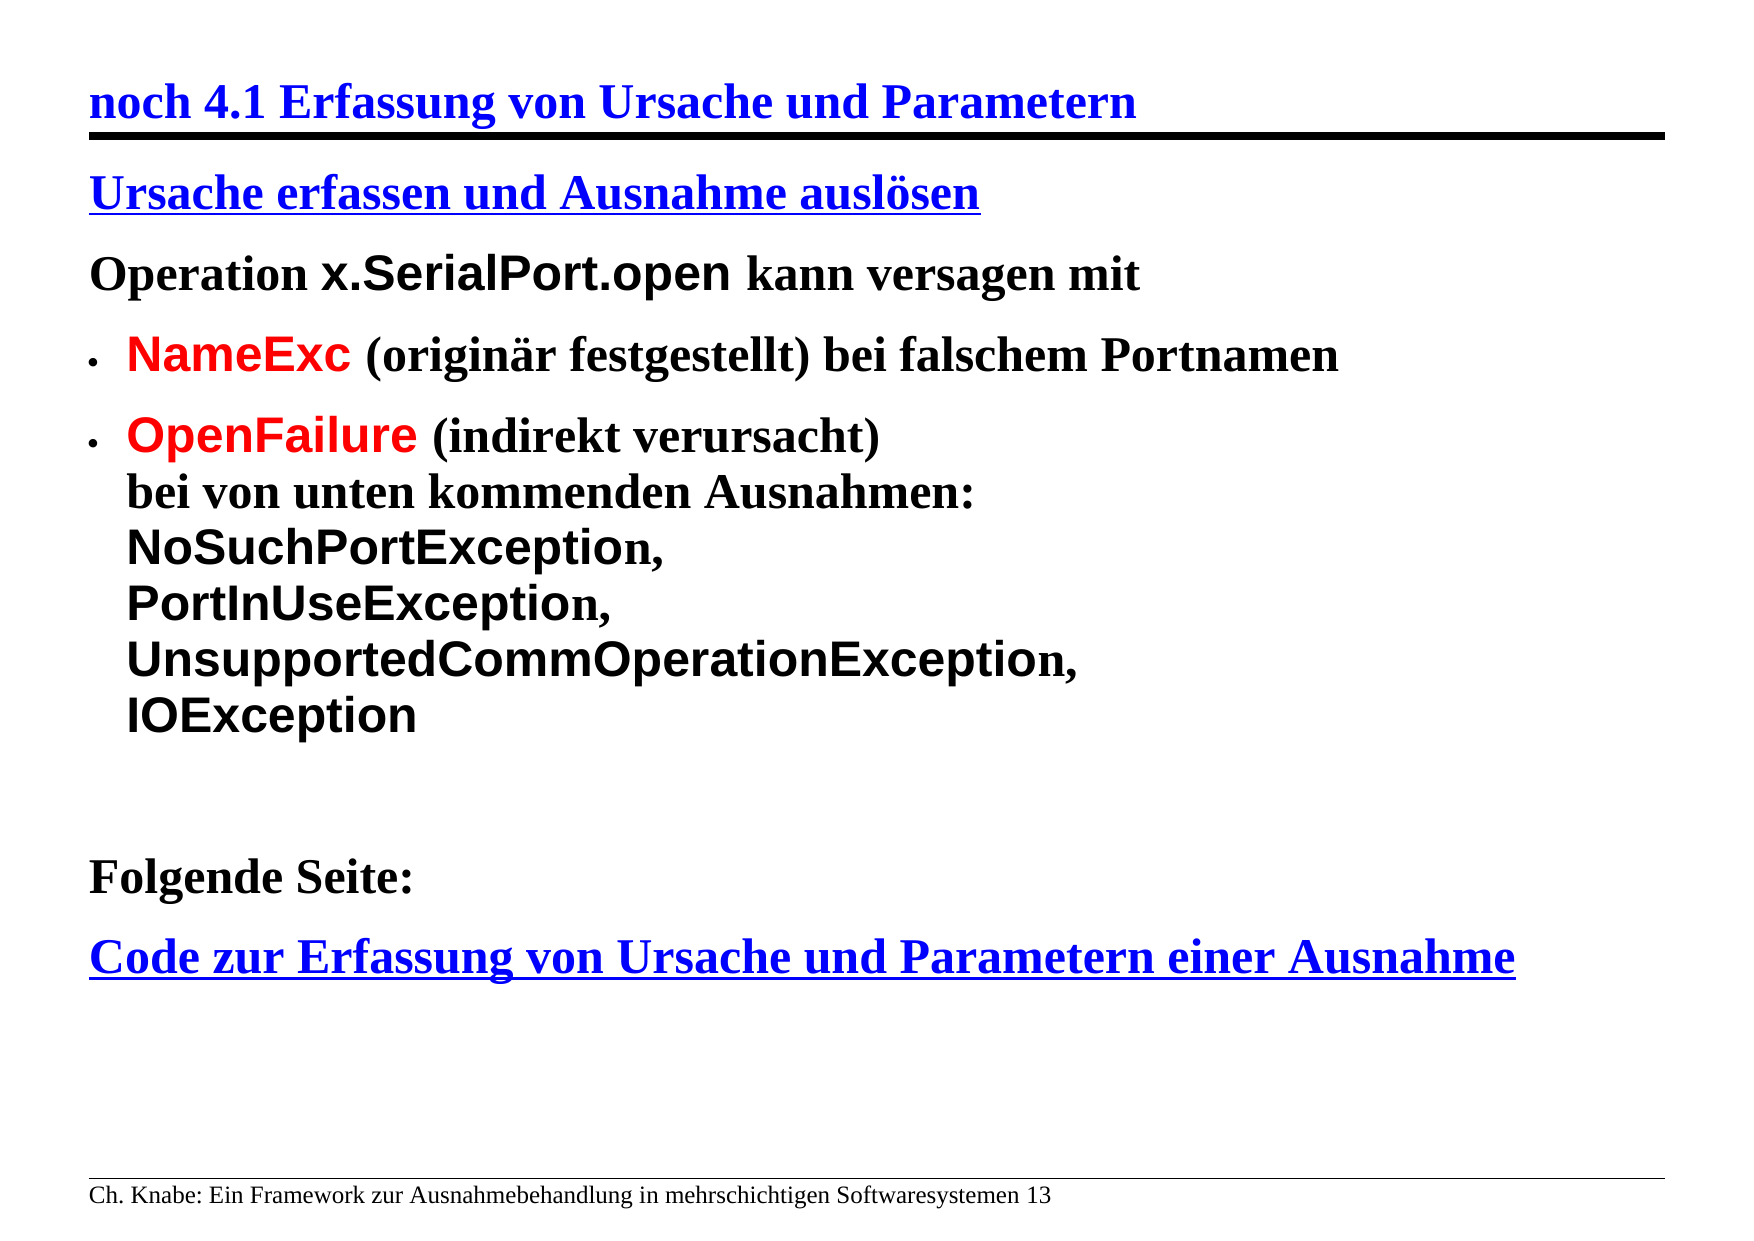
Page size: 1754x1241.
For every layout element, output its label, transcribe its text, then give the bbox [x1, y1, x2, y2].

text Operation x.SerialPort.open kann versagen mit [89, 245, 1665, 301]
list NameExc (originär festgestellt) bei falschem Portnamen [89, 326, 1665, 383]
text Code zur Erfassung von Ursache und Parametern einer Ausnahme [89, 929, 1665, 985]
text Folgende Seite: [89, 849, 1665, 904]
list OpenFailure (indirekt verursacht) bei von unten kommenden Ausnahmen: NoSuchPortException, PortInUseException, UnsupportedCommOperationException, IOException [89, 408, 1665, 743]
text Ursache erfassen und Ausnahme auslösen [89, 165, 1665, 220]
text noch 4.1 Erfassung von Ursache und Parametern [89, 74, 1665, 132]
